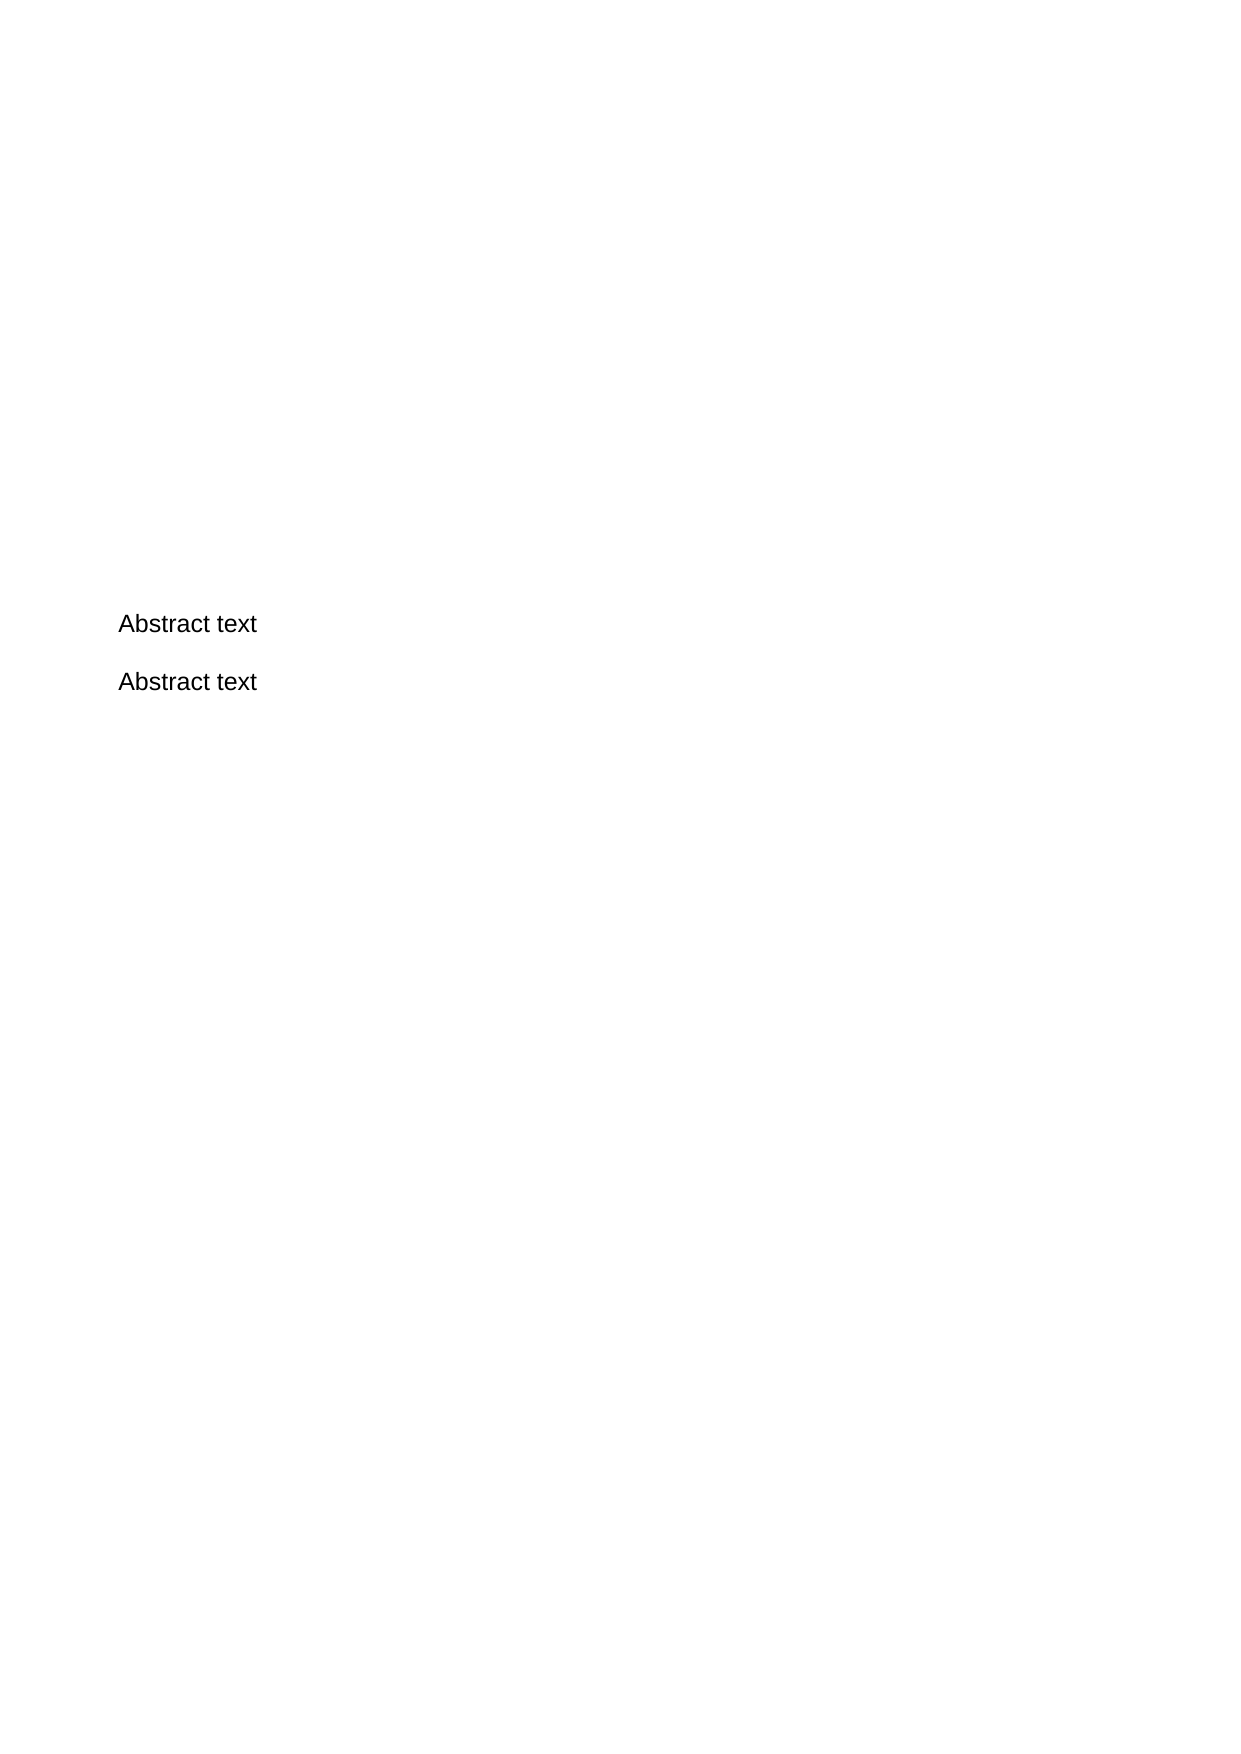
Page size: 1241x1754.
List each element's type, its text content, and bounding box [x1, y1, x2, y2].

text Abstract text [118, 667, 1122, 696]
text Abstract text [118, 609, 1122, 638]
